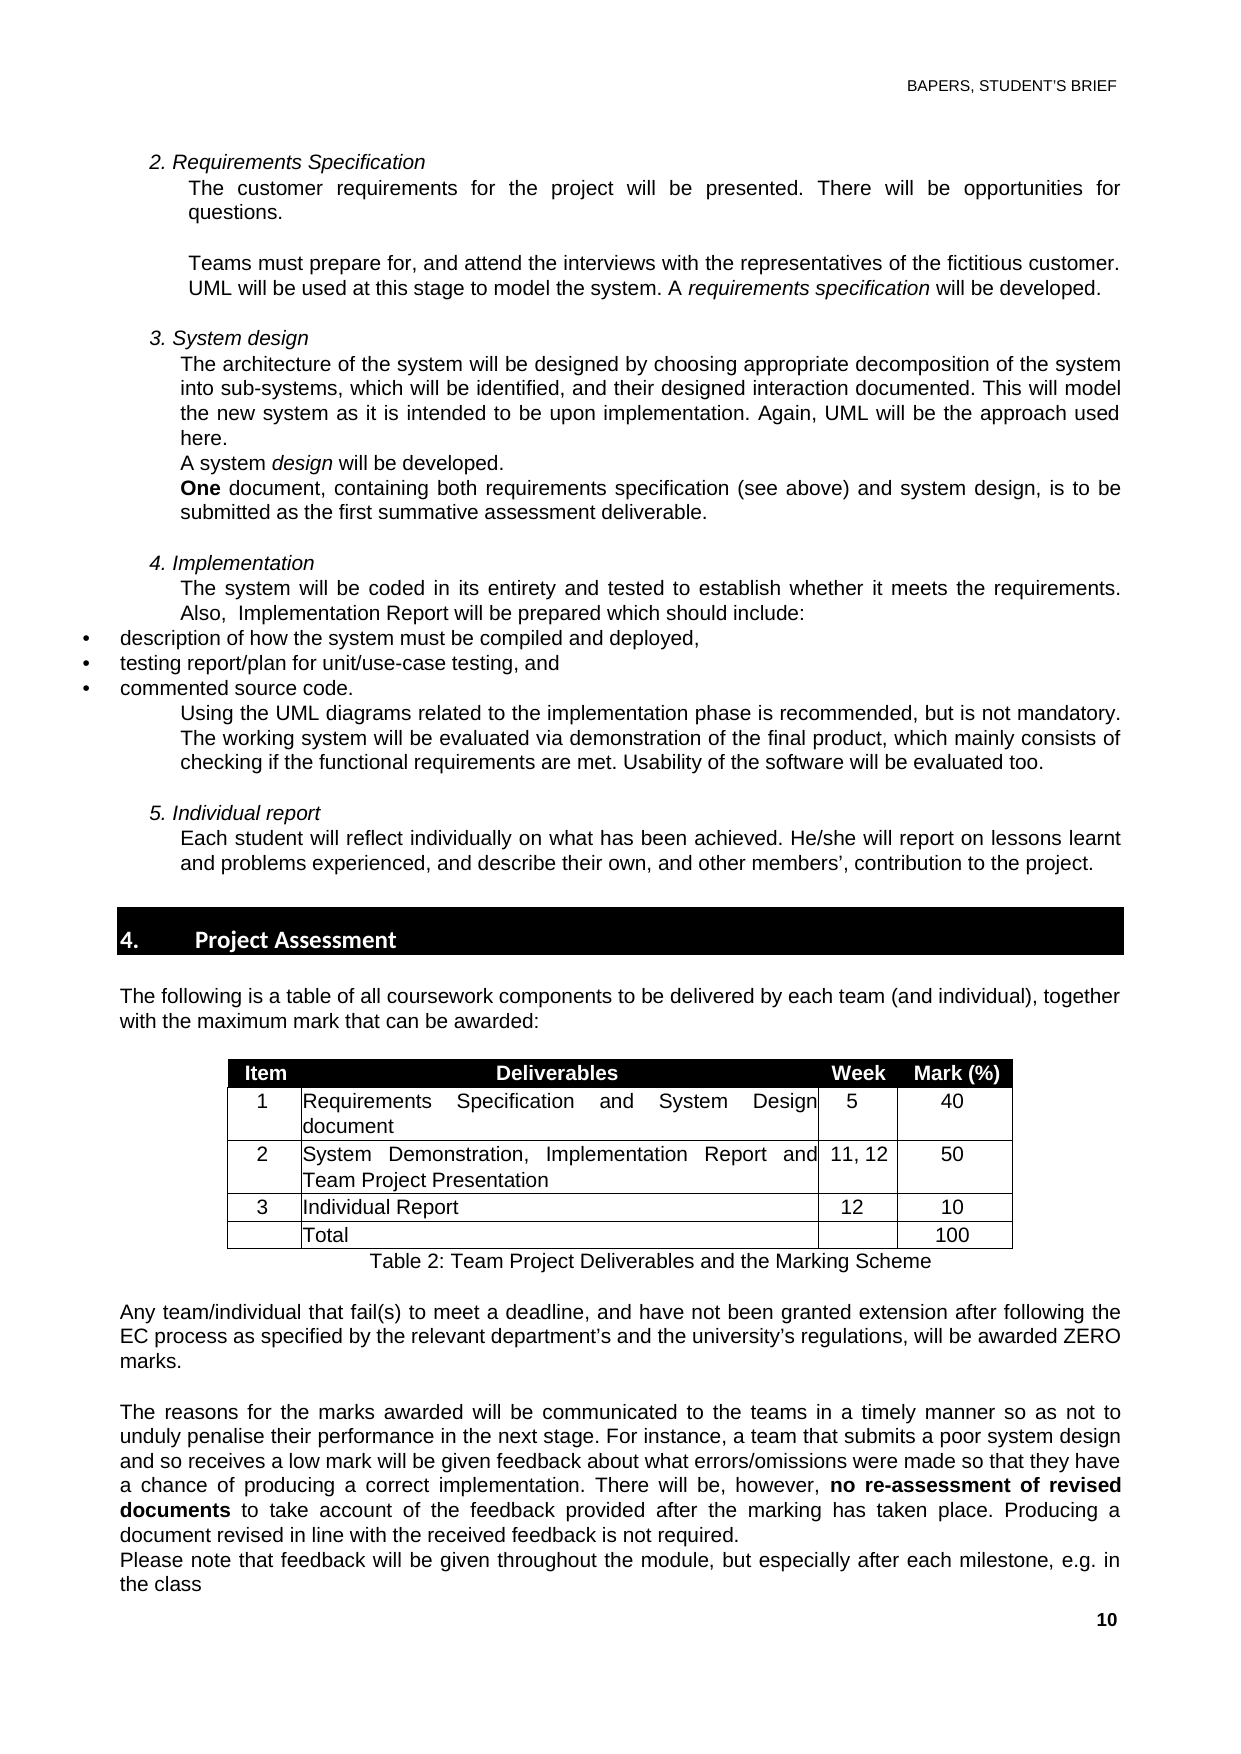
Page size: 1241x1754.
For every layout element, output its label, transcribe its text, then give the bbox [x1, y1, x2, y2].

list description of how the system must be compiled and deployed, [82, 626, 1122, 650]
table_cell 12 [819, 1194, 897, 1221]
table_cell 40 [898, 1088, 1012, 1140]
table_cell Total [302, 1222, 818, 1248]
table_cell Requirements Specification and System Design document [302, 1088, 818, 1140]
table_cell 2 [228, 1141, 301, 1193]
subtitle 2. Requirements Specification [149, 150, 1122, 174]
list testing report/plan for unit/use-case testing, and [82, 651, 1122, 675]
text One document, containing both requirements specification (see above) and system design, is to be submitted as the first summative assessment deliverable. [180, 475, 1122, 524]
table_cell System Demonstration, Implementation Report and Team Project Presentation [302, 1141, 818, 1193]
subtitle 5. Individual report [149, 801, 1122, 824]
table_header Item [228, 1060, 301, 1087]
text Please note that feedback will be given throughout the module, but especially after each milestone, e.g. in the class [119, 1547, 1122, 1596]
subtitle 4. Implementation [149, 551, 1122, 574]
table_cell 1 [228, 1088, 301, 1140]
table_cell 50 [898, 1141, 1012, 1193]
list commented source code. [82, 676, 1122, 700]
text A system design will be developed. [180, 450, 1122, 474]
text The system will be coded in its entirety and tested to establish whether it meets the requirements. Also, Implementation Report will be prepared which should include: [180, 576, 1122, 625]
text The architecture of the system will be designed by choosing appropriate decomposition of the system into sub-systems, which will be identified, and their designed interaction documented. This will model the new system as it is intended to be upon implementation. Again, UML will be the approach used here. [180, 352, 1122, 449]
text The following is a table of all coursework components to be delivered by each team (and individual), together with the maximum mark that can be awarded: [119, 984, 1122, 1033]
table_header Week [819, 1060, 897, 1087]
text Each student will reflect individually on what has been achieved. He/she will report on lessons learnt and problems experienced, and describe their own, and other members’, contribution to the project. [180, 826, 1122, 875]
text The reasons for the marks awarded will be communicated to the teams in a timely manner so as not to unduly penalise their performance in the next stage. For instance, a team that submits a poor system design and so receives a low mark will be given feedback about what errors/omissions were made so that they have a chance of producing a correct implementation. There will be, however, no re-assessment of revised documents to take account of the feedback provided after the marking has taken place. Producing a document revised in line with the received feedback is not required. [119, 1399, 1122, 1546]
table_header Mark (%) [897, 1060, 1013, 1087]
table_cell 100 [898, 1222, 1012, 1248]
text Using the UML diagrams related to the implementation phase is recommended, but is not mandatory. The working system will be evaluated via demonstration of the final product, which mainly consists of checking if the functional requirements are met. Usability of the software will be evaluated too. [180, 701, 1122, 774]
table_cell 3 [228, 1194, 301, 1221]
text Table 2: Team Project Deliverables and the Marking Scheme [369, 1249, 1122, 1273]
table_cell 5 [819, 1088, 897, 1140]
text Any team/individual that fail(s) to meet a deadline, and have not been granted extension after following the EC process as specified by the relevant department’s and the university’s regulations, will be awarded ZERO marks. [119, 1300, 1122, 1373]
table_cell Individual Report [302, 1194, 818, 1221]
table_cell [228, 1222, 301, 1248]
subtitle 3. System design [149, 326, 1122, 350]
text Teams must prepare for, and attend the interviews with the representatives of the fictitious customer. UML will be used at this stage to model the system. A requirements specification will be developed. [188, 251, 1122, 299]
text The customer requirements for the project will be presented. There will be opportunities for questions. [188, 176, 1122, 224]
table_cell 11, 12 [819, 1141, 897, 1193]
table_header Deliverables [302, 1060, 818, 1087]
table_cell [819, 1222, 897, 1248]
table_cell 10 [898, 1194, 1012, 1221]
